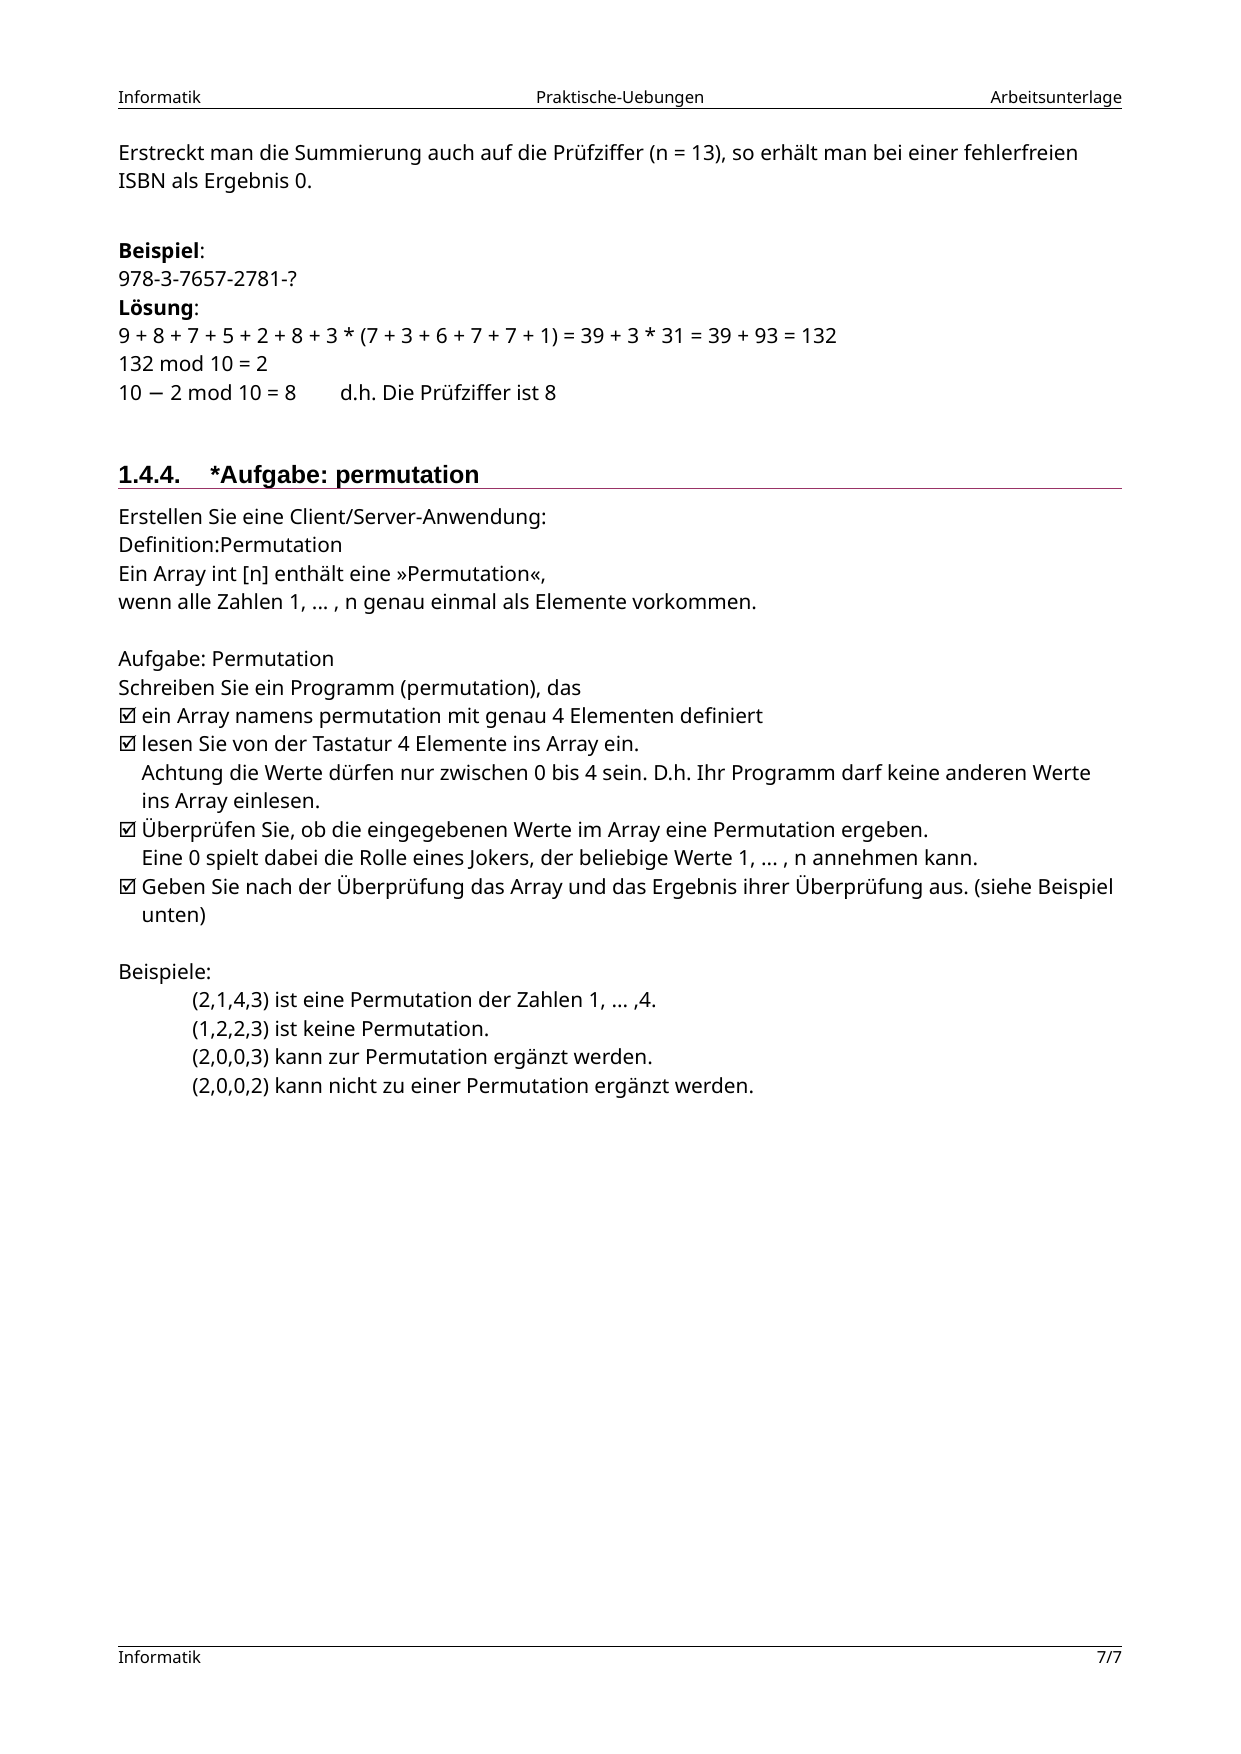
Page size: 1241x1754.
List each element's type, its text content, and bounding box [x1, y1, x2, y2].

text Beispiele: [118, 957, 1122, 986]
text Definition:Permutation [118, 531, 1122, 559]
text 10 − 2 mod 10 = 8 d.h. Die Prüfziffer ist 8 [118, 378, 1122, 406]
text Erstreckt man die Summierung auch auf die Prüfziffer (n = 13), so erhält man bei einer fehlerfreien ISBN als Ergebnis 0. [118, 138, 1122, 195]
text (1,2,2,3) ist keine Permutation. [118, 1014, 1122, 1042]
text Aufgabe: Permutation [118, 644, 1122, 673]
list lesen Sie von der Tastatur 4 Elemente ins Array ein. Achtung die Werte dürfen nur zwischen 0 bis 4 sein. D.h. Ihr Programm darf keine anderen Werte ins Array einlesen. [118, 729, 1122, 815]
text (2,0,0,2) kann nicht zu einer Permutation ergänzt werden. [118, 1071, 1122, 1099]
text wenn alle Zahlen 1, ... , n genau einmal als Elemente vorkommen. [118, 587, 1122, 616]
text Ein Array int [n] enthält eine »Permutation«, [118, 559, 1122, 587]
text (2,0,0,3) kann zur Permutation ergänzt werden. [118, 1042, 1122, 1071]
list Überprüfen Sie, ob die eingegebenen Werte im Array eine Permutation ergeben. Eine 0 spielt dabei die Rolle eines Jokers, der beliebige Werte 1, ... , n annehmen kann. [118, 815, 1122, 872]
text Beispiel: [118, 236, 1122, 264]
text 132 mod 10 = 2 [118, 349, 1122, 378]
text Schreiben Sie ein Programm (permutation), das [118, 673, 1122, 701]
text (2,1,4,3) ist eine Permutation der Zahlen 1, ... ,4. [118, 986, 1122, 1014]
list Geben Sie nach der Überprüfung das Array und das Ergebnis ihrer Überprüfung aus. (siehe Beispiel unten) [118, 872, 1122, 929]
text 978-3-7657-2781-? [118, 264, 1122, 293]
text 9 + 8 + 7 + 5 + 2 + 8 + 3 * (7 + 3 + 6 + 7 + 7 + 1) = 39 + 3 * 31 = 39 + 93 = 132 [118, 321, 1122, 349]
text Erstellen Sie eine Client/Server-Anwendung: [118, 502, 1122, 531]
text Lösung: [118, 293, 1122, 321]
subtitle *Aufgabe: permutation [118, 460, 1122, 488]
list ein Array namens permutation mit genau 4 Elementen definiert [118, 701, 1122, 729]
